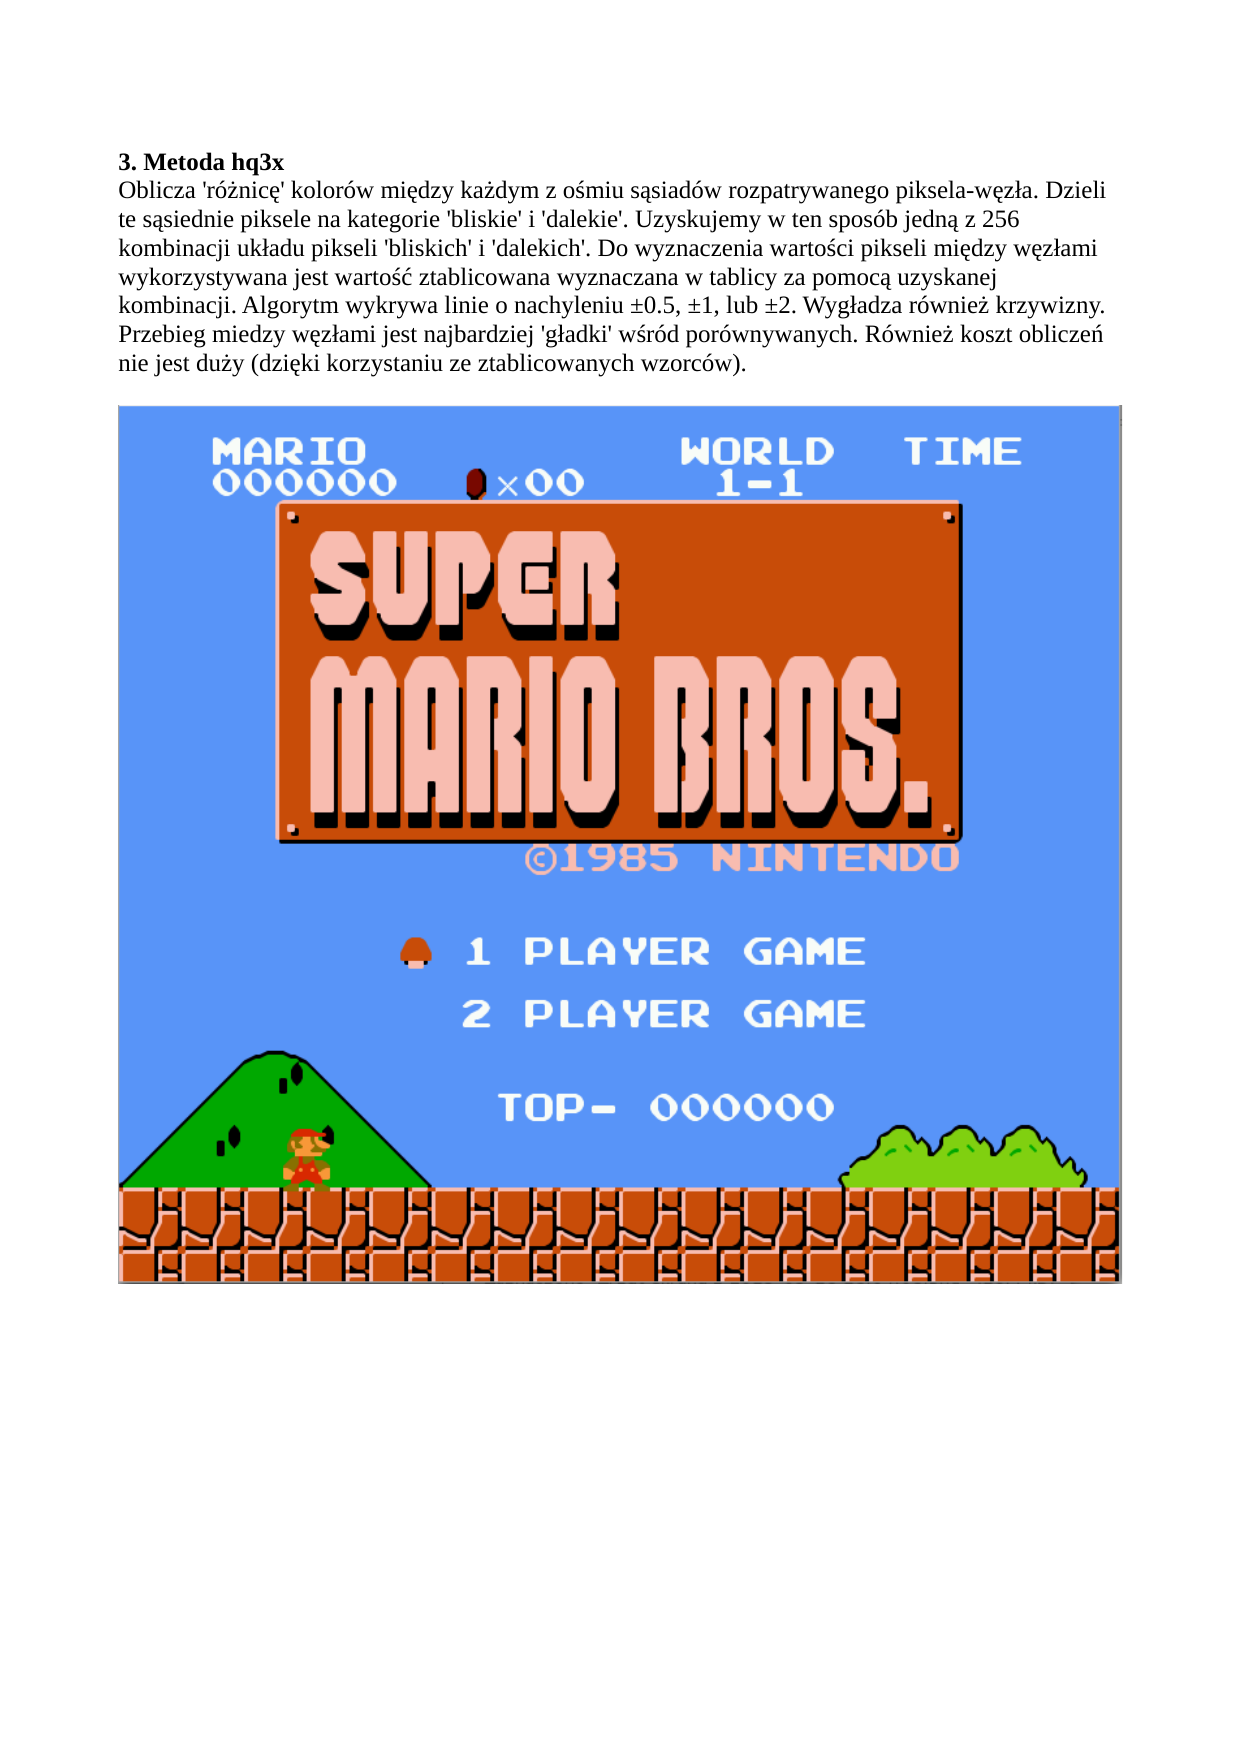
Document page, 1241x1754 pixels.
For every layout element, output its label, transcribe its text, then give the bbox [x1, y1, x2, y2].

text Przebieg miedzy węzłami jest najbardziej 'gładki' wśród porównywanych. Również koszt obliczeń nie jest duży (dzięki korzystaniu ze ztablicowanych wzorców). [118, 319, 1122, 377]
picture [118, 405, 1123, 1284]
text 3. Metoda hq3x [118, 147, 1122, 176]
text Oblicza 'różnicę' kolorów między każdym z ośmiu sąsiadów rozpatrywanego piksela-węzła. Dzieli te sąsiednie piksele na kategorie 'bliskie' i 'dalekie'. Uzyskujemy w ten sposób jedną z 256 kombinacji układu pikseli 'bliskich' i 'dalekich'. Do wyznaczenia wartości pikseli między węzłami wykorzystywana jest wartość ztablicowana wyznaczana w tablicy za pomocą uzyskanej kombinacji. Algorytm wykrywa linie o nachyleniu ±0.5, ±1, lub ±2. Wygładza również krzywizny. [118, 176, 1122, 319]
